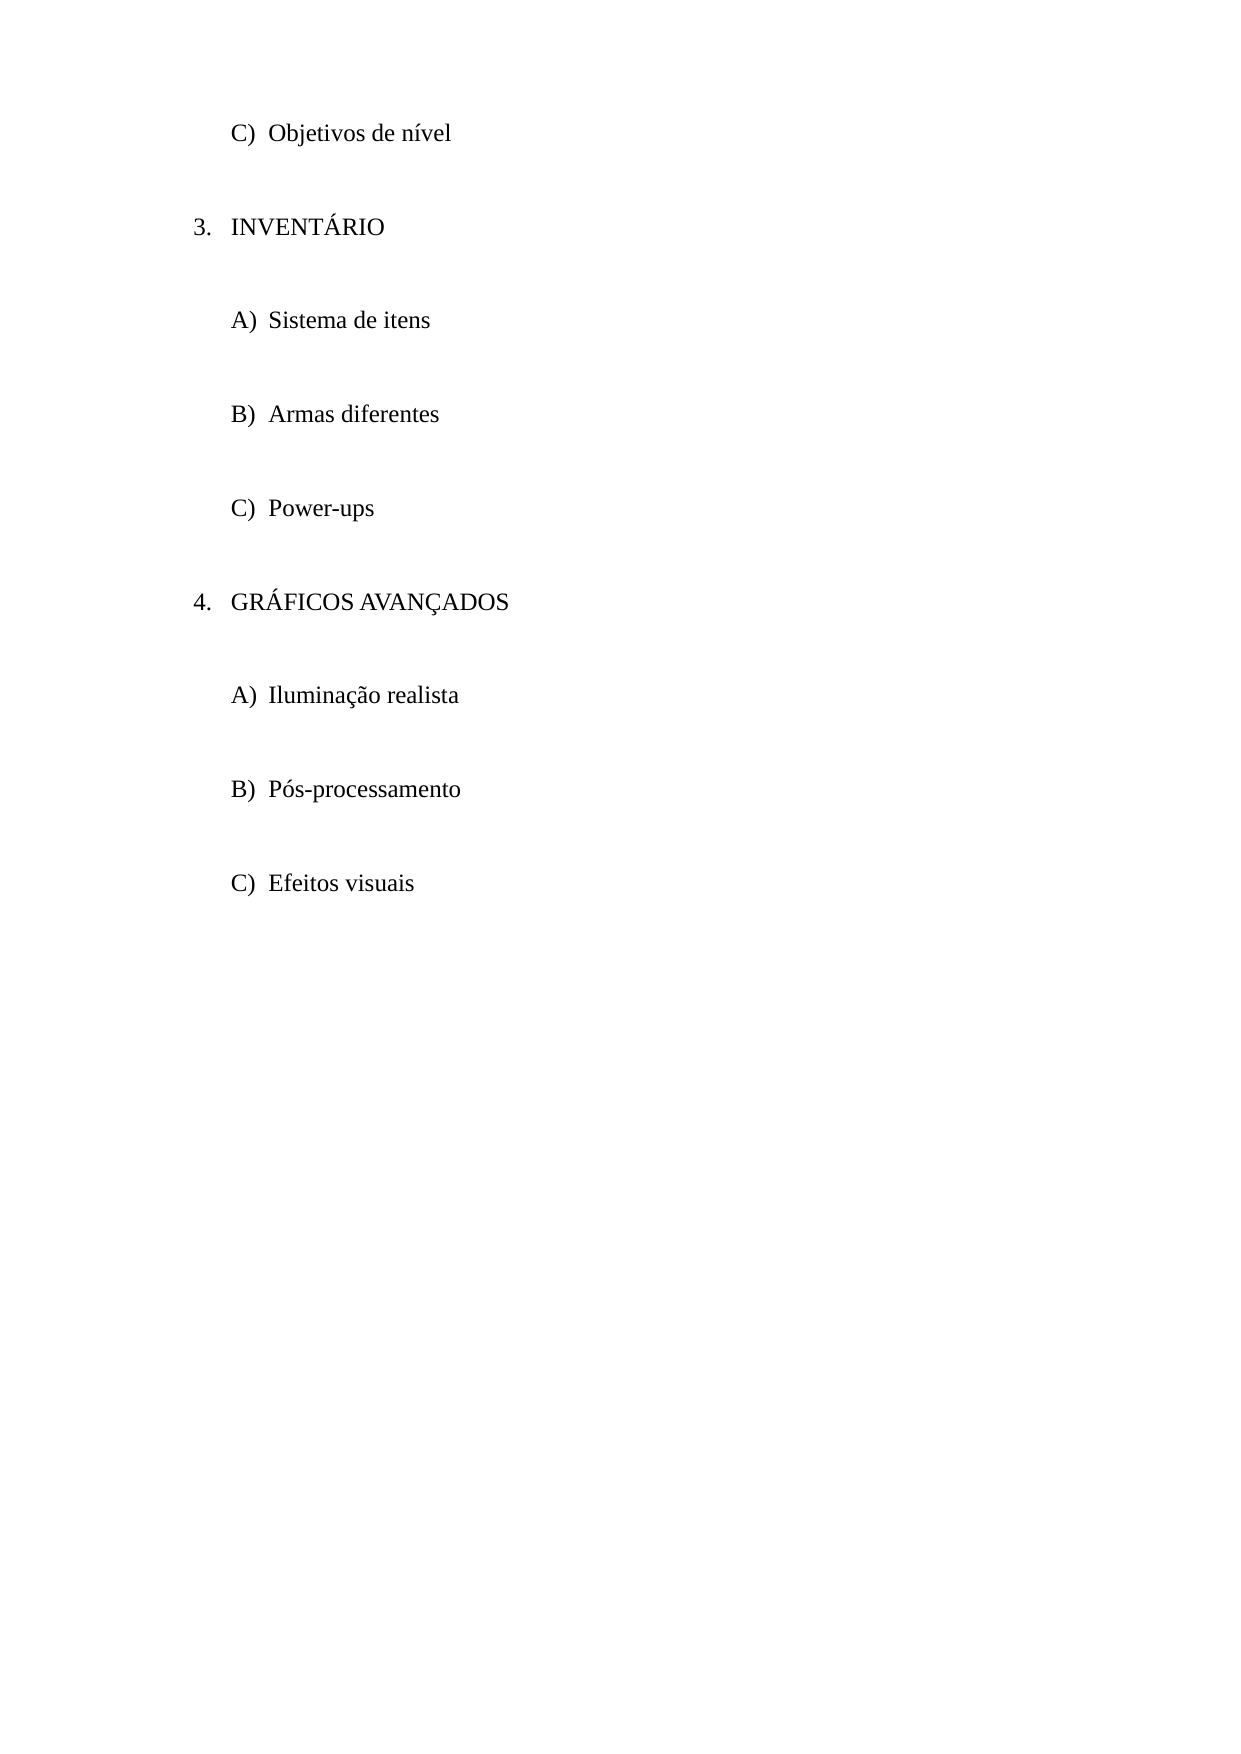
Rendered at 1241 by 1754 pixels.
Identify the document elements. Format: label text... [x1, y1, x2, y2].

list INVENTÁRIO [193, 212, 1122, 241]
list Objetivos de nível [231, 118, 1122, 147]
list Armas diferentes [231, 399, 1122, 428]
list Sistema de itens [231, 306, 1122, 334]
list Efeitos visuais [231, 868, 1122, 897]
list Iluminação realista [231, 681, 1122, 709]
list Power-ups [231, 493, 1122, 522]
list GRÁFICOS AVANÇADOS [193, 587, 1122, 616]
list Pós-processamento [231, 774, 1122, 803]
